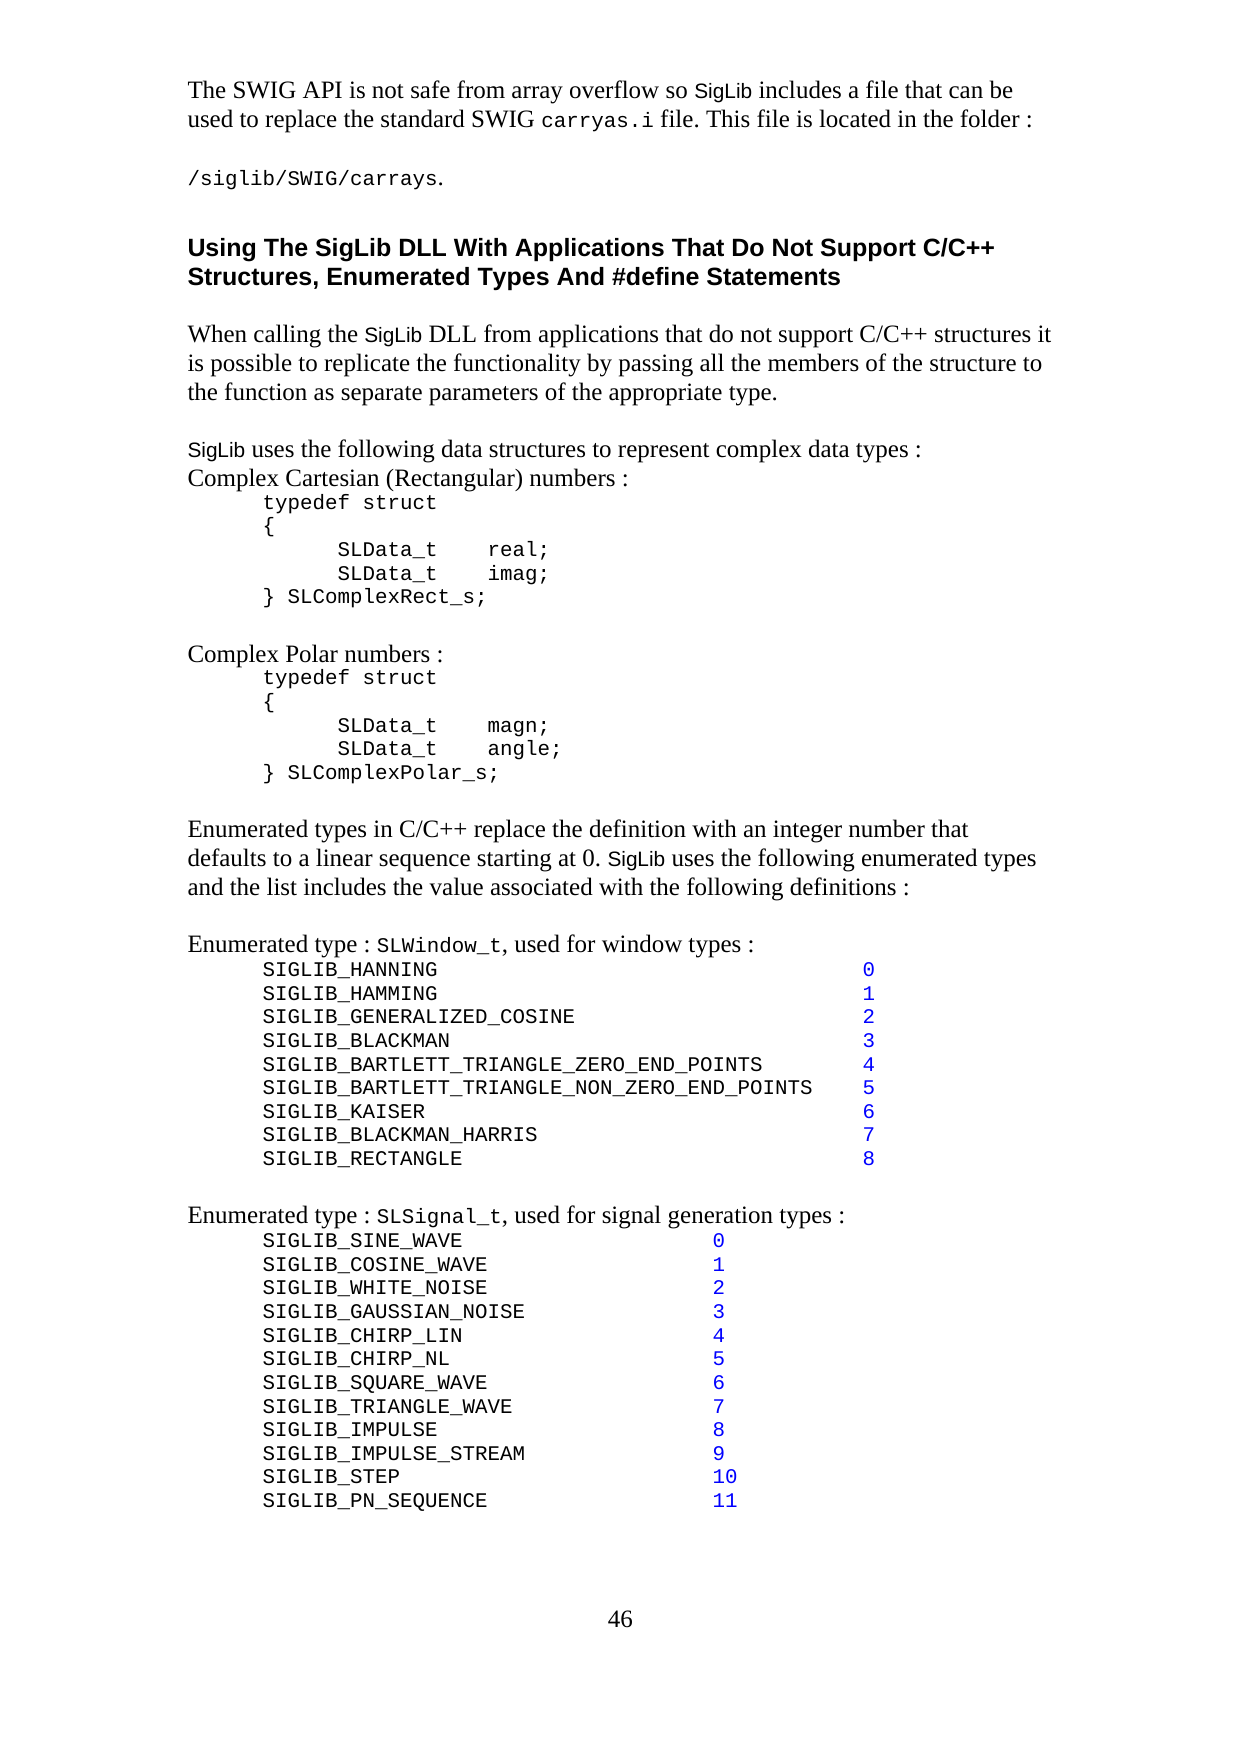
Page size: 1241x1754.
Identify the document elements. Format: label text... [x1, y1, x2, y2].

text typedef struct [262, 492, 1053, 515]
text Complex Cartesian (Rectangular) numbers : [187, 463, 1053, 492]
text { [262, 691, 1053, 715]
text SIGLIB_PN_SEQUENCE 11 [187, 1490, 1053, 1514]
text SLData_t imag; [262, 563, 1053, 586]
text SIGLIB_GAUSSIAN_NOISE 3 [187, 1301, 1053, 1325]
text Complex Polar numbers : [187, 639, 1053, 667]
text SIGLIB_BARTLETT_TRIANGLE_ZERO_END_POINTS 4 [187, 1053, 1053, 1077]
text SIGLIB_SINE_WAVE 0 [187, 1230, 1053, 1254]
text SIGLIB_HANNING 0 [187, 959, 1053, 983]
text SIGLIB_COSINE_WAVE 1 [187, 1254, 1053, 1277]
text typedef struct [262, 667, 1053, 691]
text SLData_t real; [262, 539, 1053, 563]
text SIGLIB_TRIANGLE_WAVE 7 [187, 1396, 1053, 1419]
text SIGLIB_HAMMING 1 [187, 983, 1053, 1006]
text SIGLIB_BLACKMAN 3 [187, 1030, 1053, 1053]
text Enumerated types in C/C++ replace the definition with an integer number that defaults to a linear sequence starting at 0. SigLib uses the following enumerated types and the list includes the value associated with the following definitions : [187, 814, 1053, 901]
text /siglib/SWIG/carrays. [187, 162, 1053, 192]
subtitle Using The SigLib DLL With Applications That Do Not Support C/C++ Structures, Enumerated Types And #define Statements [187, 233, 1053, 290]
text SIGLIB_STEP 10 [187, 1467, 1053, 1490]
text SIGLIB_KAISER 6 [187, 1101, 1053, 1124]
text SIGLIB_BLACKMAN_HARRIS 7 [187, 1124, 1053, 1148]
text SIGLIB_CHIRP_NL 5 [187, 1348, 1053, 1372]
text } SLComplexRect_s; [262, 586, 1053, 610]
text } SLComplexPolar_s; [262, 762, 1053, 786]
text SIGLIB_RECTANGLE 8 [187, 1148, 1053, 1172]
text SLData_t magn; [262, 715, 1053, 738]
text SIGLIB_SQUARE_WAVE 6 [187, 1372, 1053, 1396]
text SIGLIB_IMPULSE 8 [187, 1419, 1053, 1443]
text SIGLIB_CHIRP_LIN 4 [187, 1325, 1053, 1348]
text SigLib uses the following data structures to represent complex data types : [187, 434, 1053, 463]
text Enumerated type : SLWindow_t, used for window types : [187, 929, 1053, 959]
text SIGLIB_IMPULSE_STREAM 9 [187, 1443, 1053, 1467]
text Enumerated type : SLSignal_t, used for signal generation types : [187, 1201, 1053, 1230]
text { [262, 515, 1053, 539]
text The SWIG API is not safe from array overflow so SigLib includes a file that can be used to replace the standard SWIG carryas.i file. This file is located in the folder : [187, 75, 1053, 133]
text When calling the SigLib DLL from applications that do not support C/C++ structures it is possible to replicate the functionality by passing all the members of the structure to the function as separate parameters of the appropriate type. [187, 319, 1053, 405]
text SIGLIB_WHITE_NOISE 2 [187, 1277, 1053, 1301]
text SLData_t angle; [262, 738, 1053, 762]
text SIGLIB_GENERALIZED_COSINE 2 [187, 1006, 1053, 1030]
text SIGLIB_BARTLETT_TRIANGLE_NON_ZERO_END_POINTS 5 [187, 1077, 1053, 1101]
